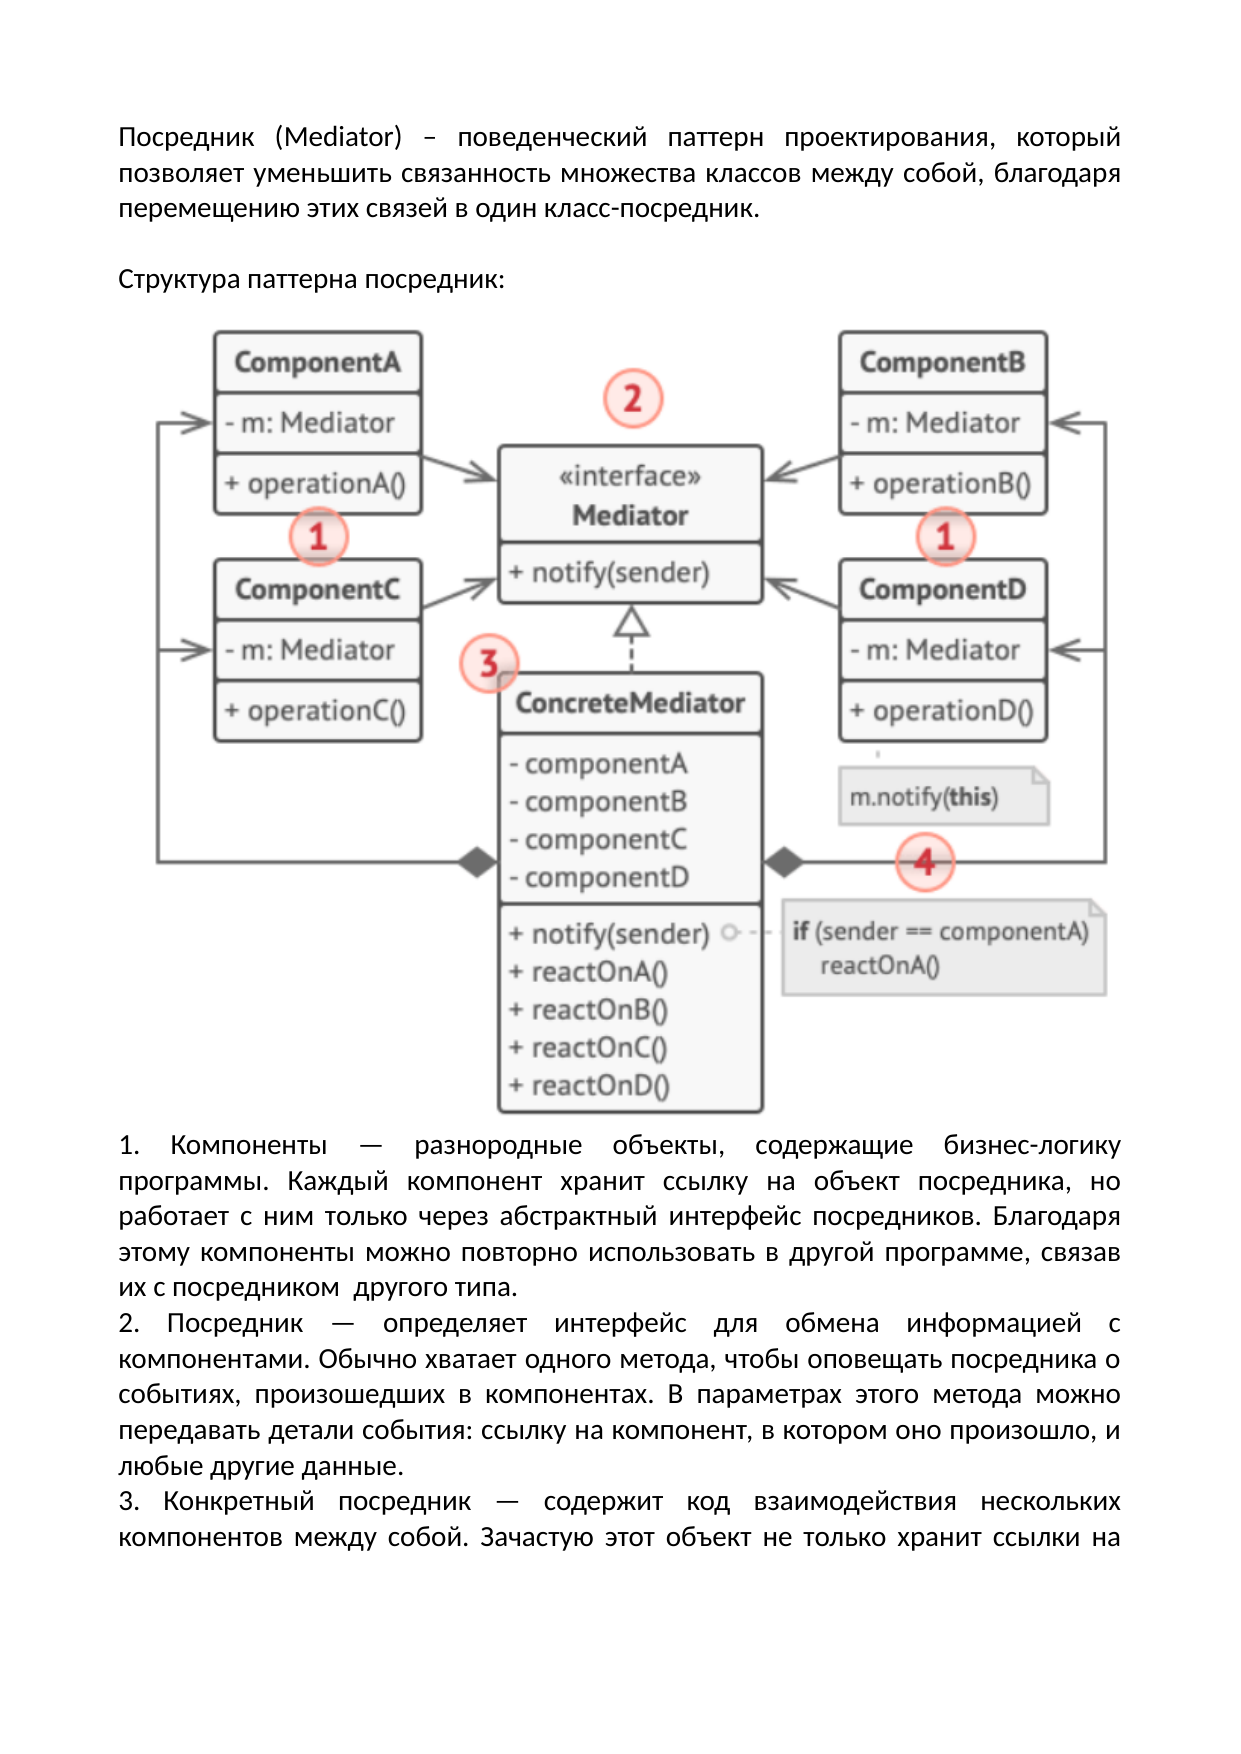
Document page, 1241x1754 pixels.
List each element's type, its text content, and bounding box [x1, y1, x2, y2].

picture [118, 316, 1123, 1126]
text Структура паттерна посредник: [118, 261, 1122, 296]
text 2. Посредник — определяет интерфейс для обмена информацией с компонентами. Обычно хватает одного метода, чтобы оповещать посредника о событиях, произошедших в компонентах. В параметрах этого метода можно передавать детали события: ссылку на компонент, в котором оно произошло, и любые другие данные. [118, 1304, 1122, 1482]
text [118, 296, 1122, 316]
text 3. Конкретный посредник — содержит код взаимодействия нескольких компонентов между собой. Зачастую этот объект не только хранит ссылки на [118, 1482, 1122, 1553]
text Посредник (Mediator) – поведенческий паттерн проектирования, который позволяет уменьшить связанность множества классов между собой, благодаря перемещению этих связей в один класс-посредник. [118, 118, 1122, 225]
text 1. Компоненты — разнородные объекты, содержащие бизнес-логику программы. Каждый компонент хранит ссылку на объект посредника, но работает с ним только через абстрактный интерфейс посредников. Благодаря этому компоненты можно повторно использовать в другой программе, связав их с посредником другого типа. [118, 1126, 1122, 1304]
